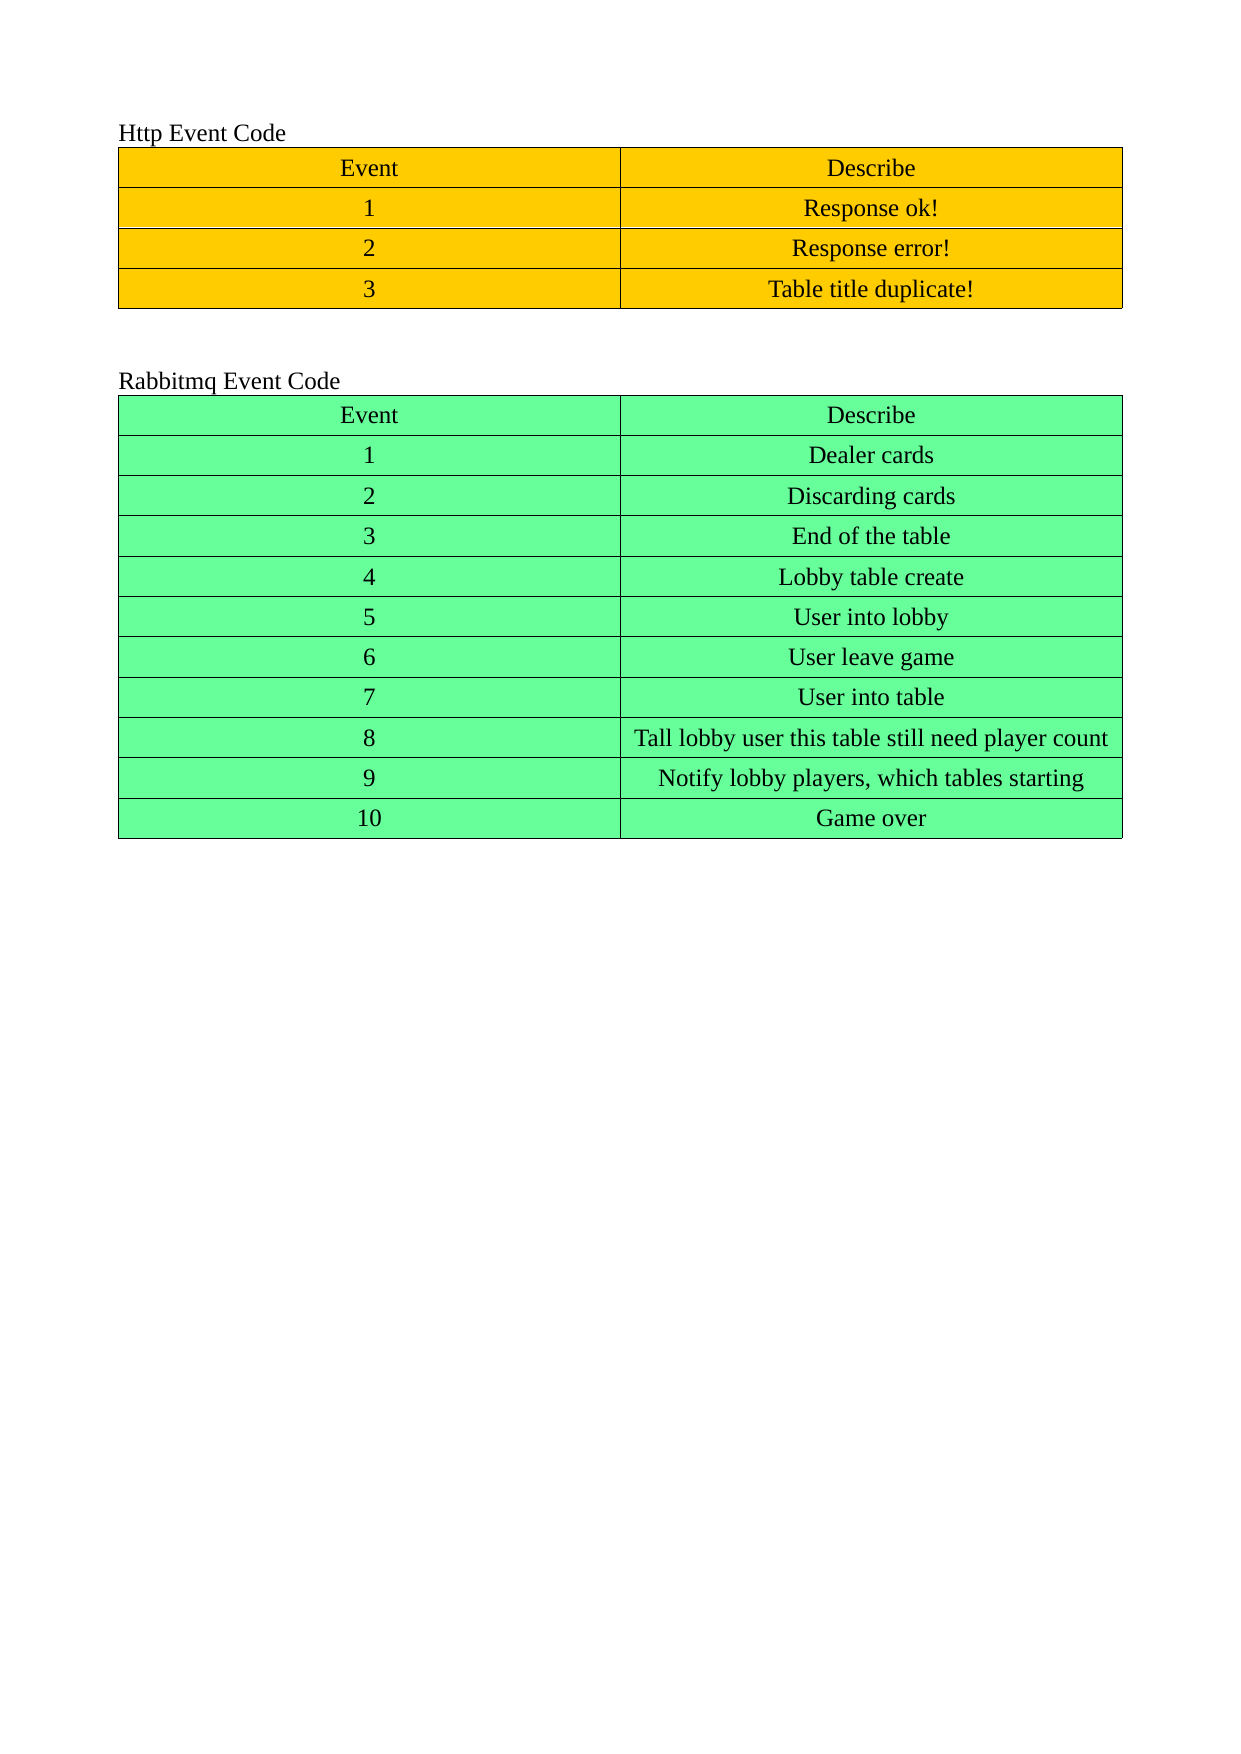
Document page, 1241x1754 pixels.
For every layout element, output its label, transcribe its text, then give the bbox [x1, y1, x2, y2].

table_cell 5 [119, 597, 620, 636]
table_cell 2 [119, 229, 620, 268]
table_cell Table title duplicate! [621, 269, 1122, 308]
table_cell 9 [119, 758, 620, 798]
table_cell 2 [119, 476, 620, 515]
table_cell 1 [119, 436, 620, 475]
table_header Describe [621, 396, 1122, 435]
table_cell Discarding cards [621, 476, 1122, 515]
table_cell 10 [119, 799, 620, 838]
table_cell Dealer cards [621, 436, 1122, 475]
table_cell 1 [119, 188, 620, 227]
table_cell 8 [119, 718, 620, 757]
table_header Describe [621, 148, 1122, 187]
table_cell Notify lobby players, which tables starting [621, 758, 1122, 798]
table_cell Game over [621, 799, 1122, 838]
table_header Event [119, 148, 620, 187]
table_cell Tall lobby user this table still need player count [621, 718, 1122, 757]
table_cell 7 [119, 678, 620, 717]
table_cell User into table [621, 678, 1122, 717]
text Rabbitmq Event Code [118, 366, 1122, 394]
table_cell Response error! [621, 229, 1122, 268]
table_cell 6 [119, 637, 620, 677]
table_cell 3 [119, 516, 620, 556]
table_cell End of the table [621, 516, 1122, 556]
table_cell 4 [119, 557, 620, 596]
table_cell Response ok! [621, 188, 1122, 227]
text Http Event Code [118, 118, 1122, 147]
table_cell User into lobby [621, 597, 1122, 636]
table_header Event [119, 396, 620, 435]
table_cell 3 [119, 269, 620, 308]
table_cell User leave game [621, 637, 1122, 677]
table_cell Lobby table create [621, 557, 1122, 596]
